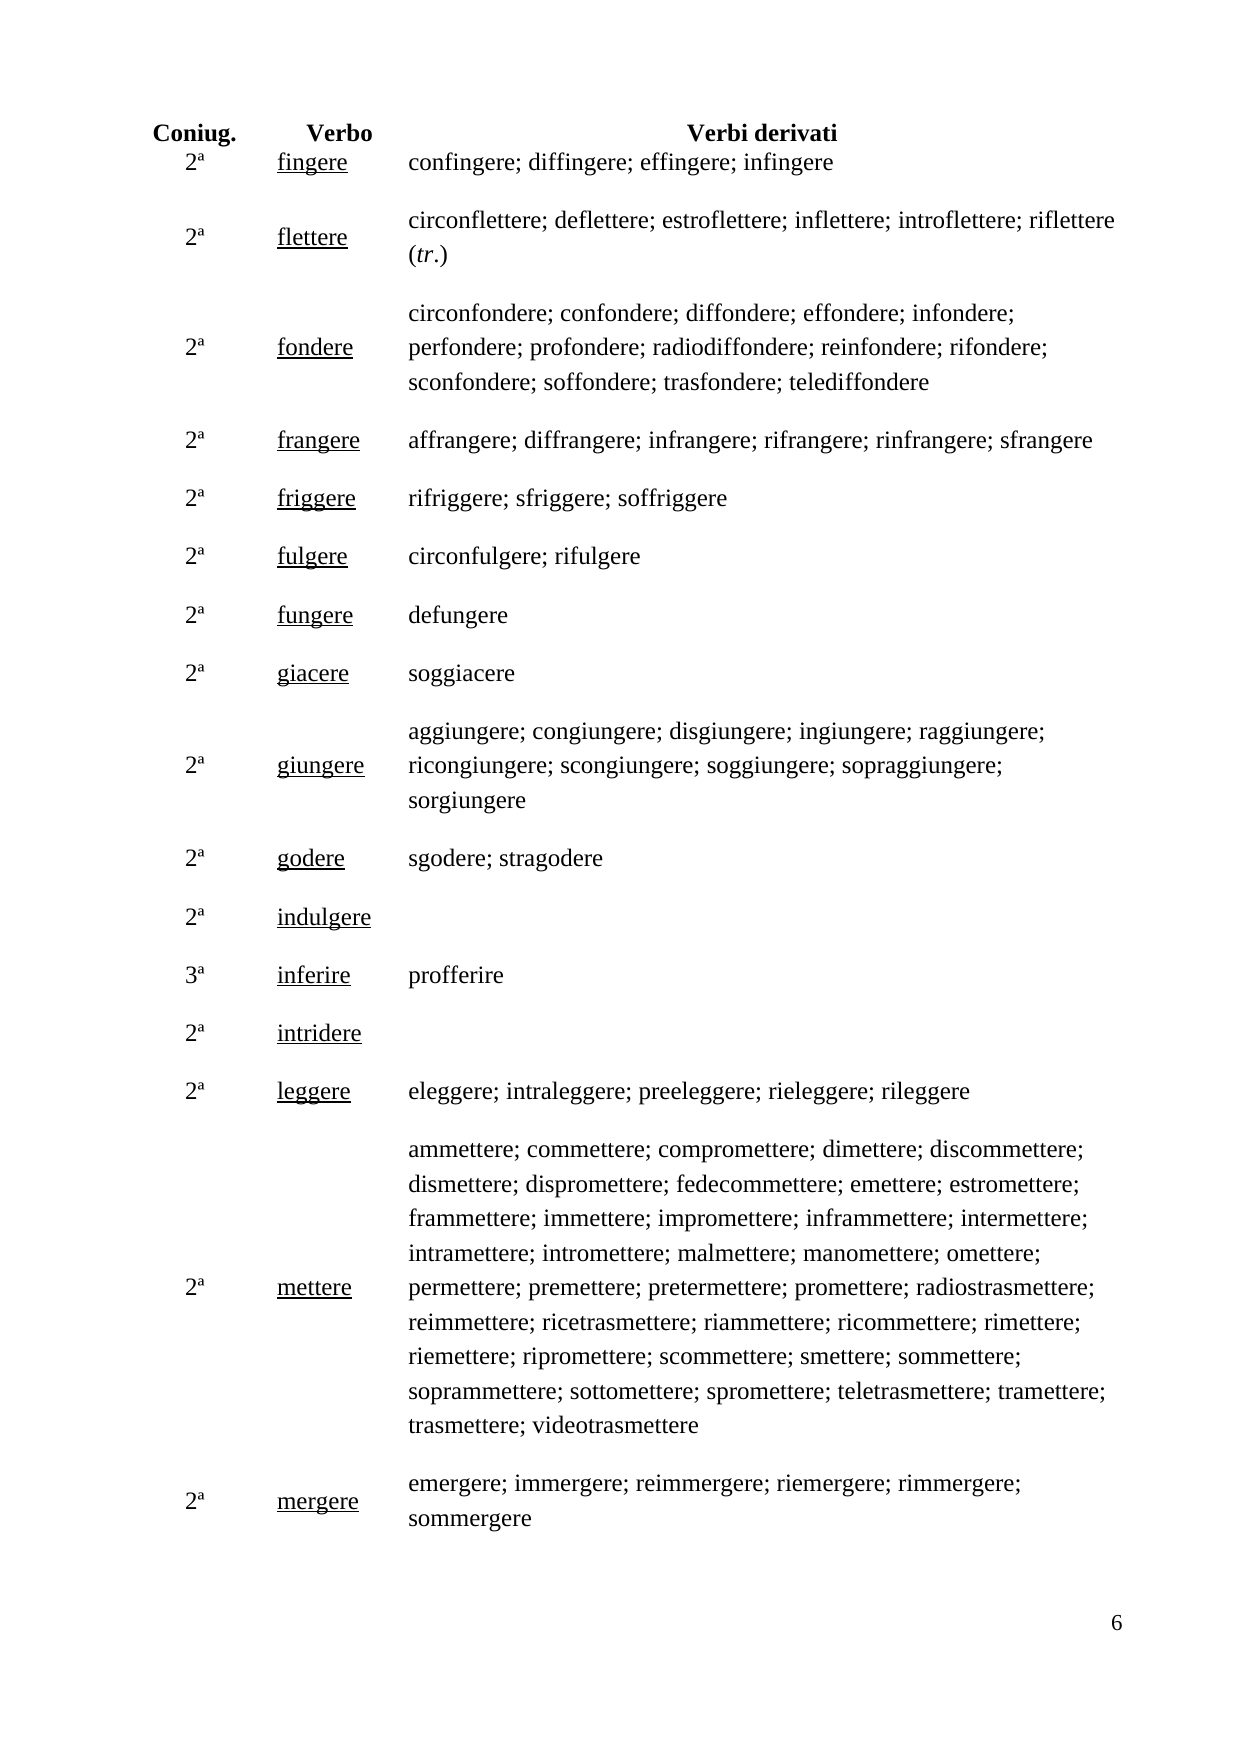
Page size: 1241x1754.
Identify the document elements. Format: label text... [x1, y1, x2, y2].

table_cell 2ª [118, 1076, 277, 1134]
table_cell defungere [408, 600, 1122, 658]
table_cell fingere [277, 147, 408, 205]
table_cell soggiacere [408, 658, 1122, 716]
table_cell 2ª [118, 147, 277, 205]
table_cell 2ª [118, 843, 277, 902]
table_cell 2ª [118, 1469, 277, 1561]
table_cell 2ª [118, 658, 277, 716]
table_cell emergere; immergere; reimmergere; riemergere; rimmergere; sommergere [408, 1469, 1122, 1561]
table_cell indulgere [277, 902, 408, 960]
table_cell 2ª [118, 1135, 277, 1468]
table_cell [408, 1018, 1122, 1076]
table_cell circonfondere; confondere; diffondere; effondere; infondere; perfondere; profondere; radiodiffondere; reinfondere; rifondere; sconfondere; soffondere; trasfondere; telediffondere [408, 298, 1122, 425]
table_cell ammettere; commettere; compromettere; dimettere; discommettere; dismettere; dispromettere; fedecommettere; emettere; estromettere; frammettere; immettere; impromettere; inframmettere; intermettere; intramettere; intromettere; malmettere; manomettere; omettere; permettere; premettere; pretermettere; promettere; radiostrasmettere; reimmettere; ricetrasmettere; riammettere; ricommettere; rimettere; riemettere; ripromettere; scommettere; smettere; sommettere; soprammettere; sottomettere; spromettere; teletrasmettere; tramettere; trasmettere; videotrasmettere [408, 1135, 1122, 1468]
table_header Verbo [277, 118, 408, 147]
table_cell 2ª [118, 483, 277, 541]
table_cell leggere [277, 1076, 408, 1134]
table_cell eleggere; intraleggere; preeleggere; rieleggere; rileggere [408, 1076, 1122, 1134]
table_cell 2ª [118, 716, 277, 843]
table_cell 2ª [118, 425, 277, 483]
table_cell profferire [408, 960, 1122, 1018]
table_cell sgodere; stragodere [408, 843, 1122, 902]
table_cell mergere [277, 1469, 408, 1561]
table_cell rifriggere; sfriggere; soffriggere [408, 483, 1122, 541]
table_cell [408, 902, 1122, 960]
table_cell godere [277, 843, 408, 902]
table_cell 2ª [118, 902, 277, 960]
table_header Verbi derivati [408, 118, 1122, 147]
table_cell circonfulgere; rifulgere [408, 541, 1122, 600]
table_cell giungere [277, 716, 408, 843]
table_cell fondere [277, 298, 408, 425]
table_cell friggere [277, 483, 408, 541]
table_cell aggiungere; congiungere; disgiungere; ingiungere; raggiungere; ricongiungere; scongiungere; soggiungere; sopraggiungere; sorgiungere [408, 716, 1122, 843]
table_cell circonflettere; deflettere; estroflettere; inflettere; introflettere; riflettere (tr.) [408, 205, 1122, 298]
table_cell mettere [277, 1135, 408, 1468]
table_cell 2ª [118, 541, 277, 600]
table_cell intridere [277, 1018, 408, 1076]
table_header Coniug. [118, 118, 277, 147]
table_cell 3ª [118, 960, 277, 1018]
table_cell fulgere [277, 541, 408, 600]
table_cell fungere [277, 600, 408, 658]
table_cell 2ª [118, 298, 277, 425]
table_cell 2ª [118, 1018, 277, 1076]
table_cell 2ª [118, 205, 277, 298]
table_cell giacere [277, 658, 408, 716]
table_cell flettere [277, 205, 408, 298]
table_cell 2ª [118, 600, 277, 658]
table_cell frangere [277, 425, 408, 483]
table_cell inferire [277, 960, 408, 1018]
table_cell affrangere; diffrangere; infrangere; rifrangere; rinfrangere; sfrangere [408, 425, 1122, 483]
table_cell confingere; diffingere; effingere; infingere [408, 147, 1122, 205]
